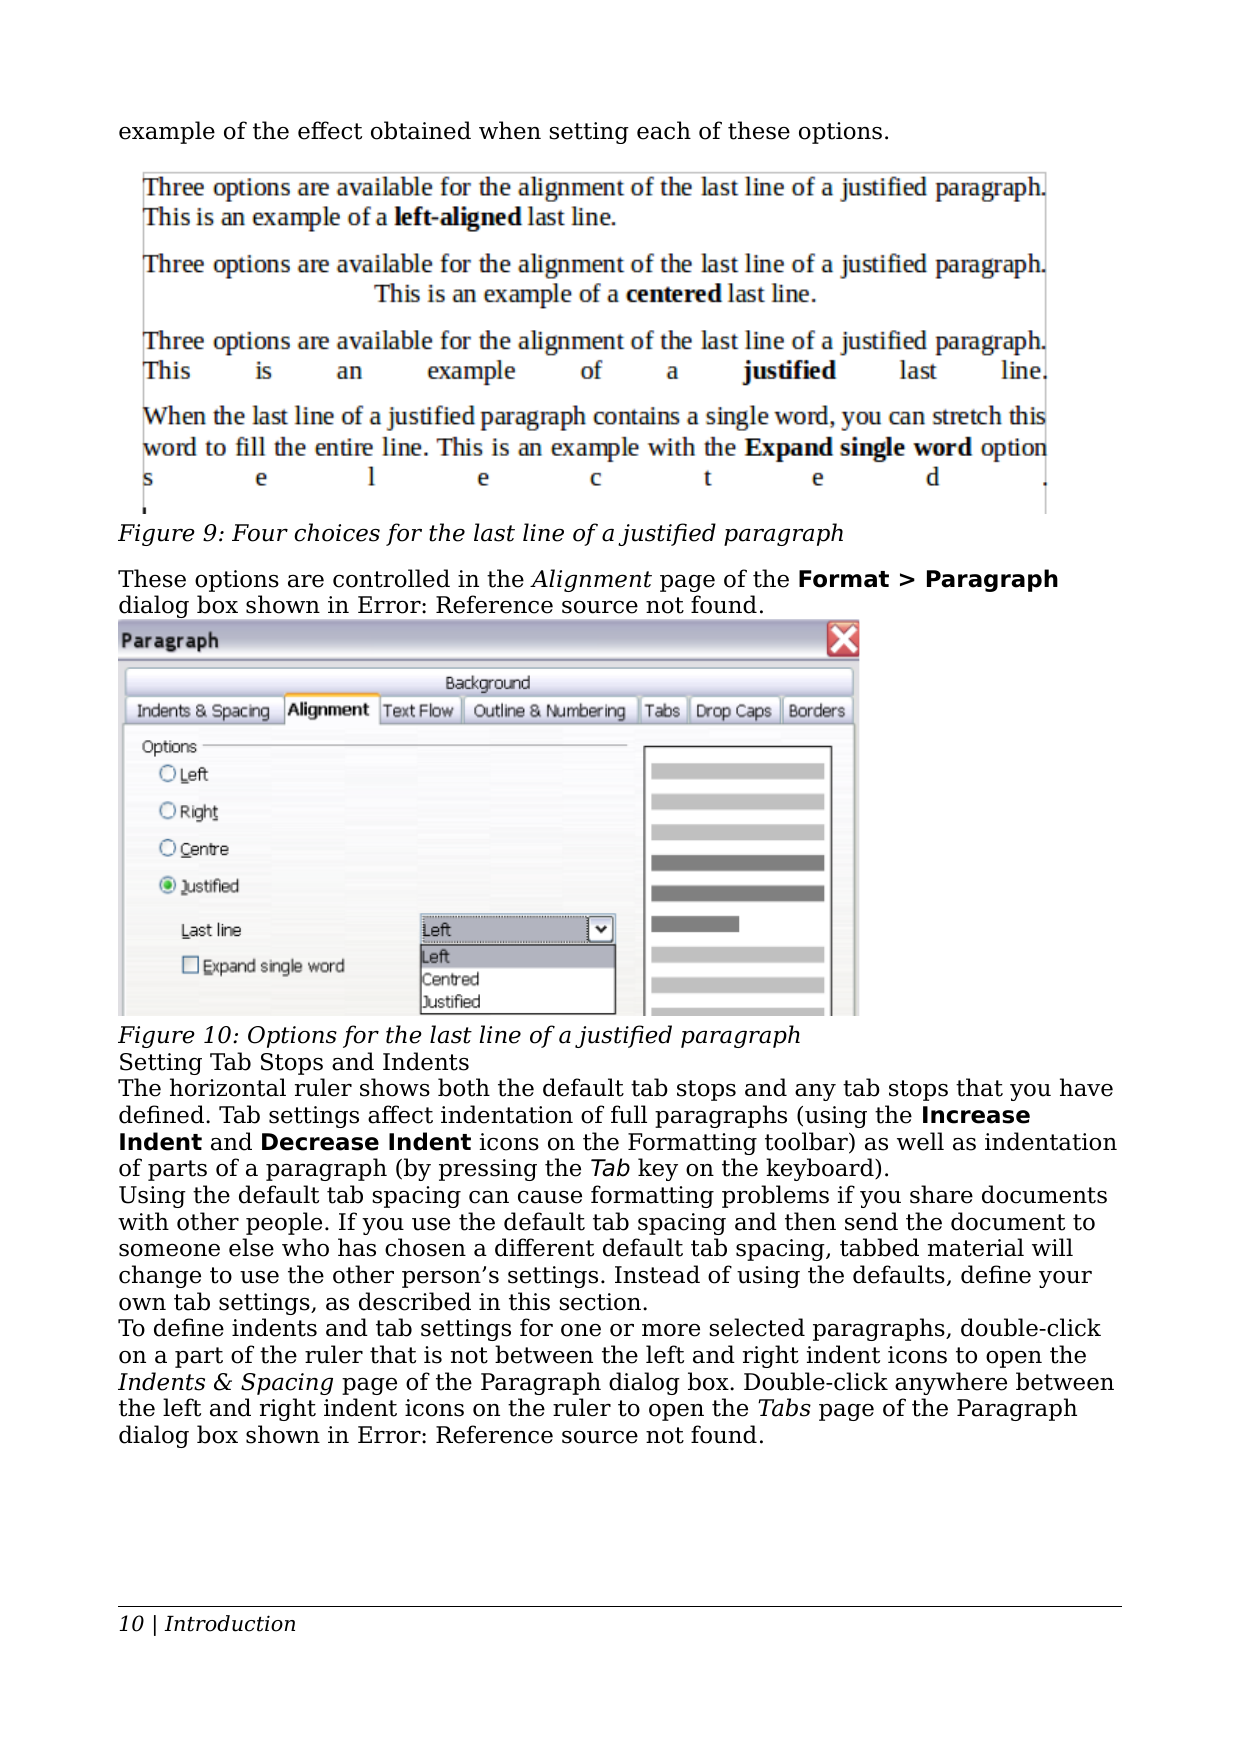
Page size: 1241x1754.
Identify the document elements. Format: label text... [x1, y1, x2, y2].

picture [118, 619, 860, 1016]
text example of the effect obtained when setting each of these options. [118, 118, 1122, 145]
text To define indents and tab settings for one or more selected paragraphs, double-click on a part of the ruler that is not between the left and right indent icons to open the Indents & Spacing page of the Paragraph dialog box. Double-click anywhere between the left and right indent icons on the ruler to open the Tabs page of the Paragraph dialog box shown in Error: Reference source not found. [118, 1316, 1122, 1449]
text The horizontal ruler shows both the default tab stops and any tab stops that you have defined. Tab settings affect indentation of full paragraphs (using the Increase Indent and Decrease Indent icons on the Formatting toolbar) as well as indentation of parts of a paragraph (by pressing the Tab key on the keyboard). [118, 1076, 1122, 1182]
text Figure 10: Options for the last line of a justified paragraph [118, 1022, 859, 1049]
text These options are controlled in the Alignment page of the Format > Paragraph dialog box shown in Error: Reference source not found. [118, 566, 1122, 619]
text Using the default tab spacing can cause formatting problems if you share documents with other people. If you use the default tab spacing and then send the document to someone else who has chosen a different default tab spacing, tabbed material will change to use the other person’s settings. Instead of using the defaults, define your own tab settings, as described in this section. [118, 1182, 1122, 1316]
text Setting Tab Stops and Indents [118, 1049, 1122, 1076]
picture [118, 144, 1078, 514]
text Figure 9: Four choices for the last line of a justified paragraph [118, 520, 1119, 547]
